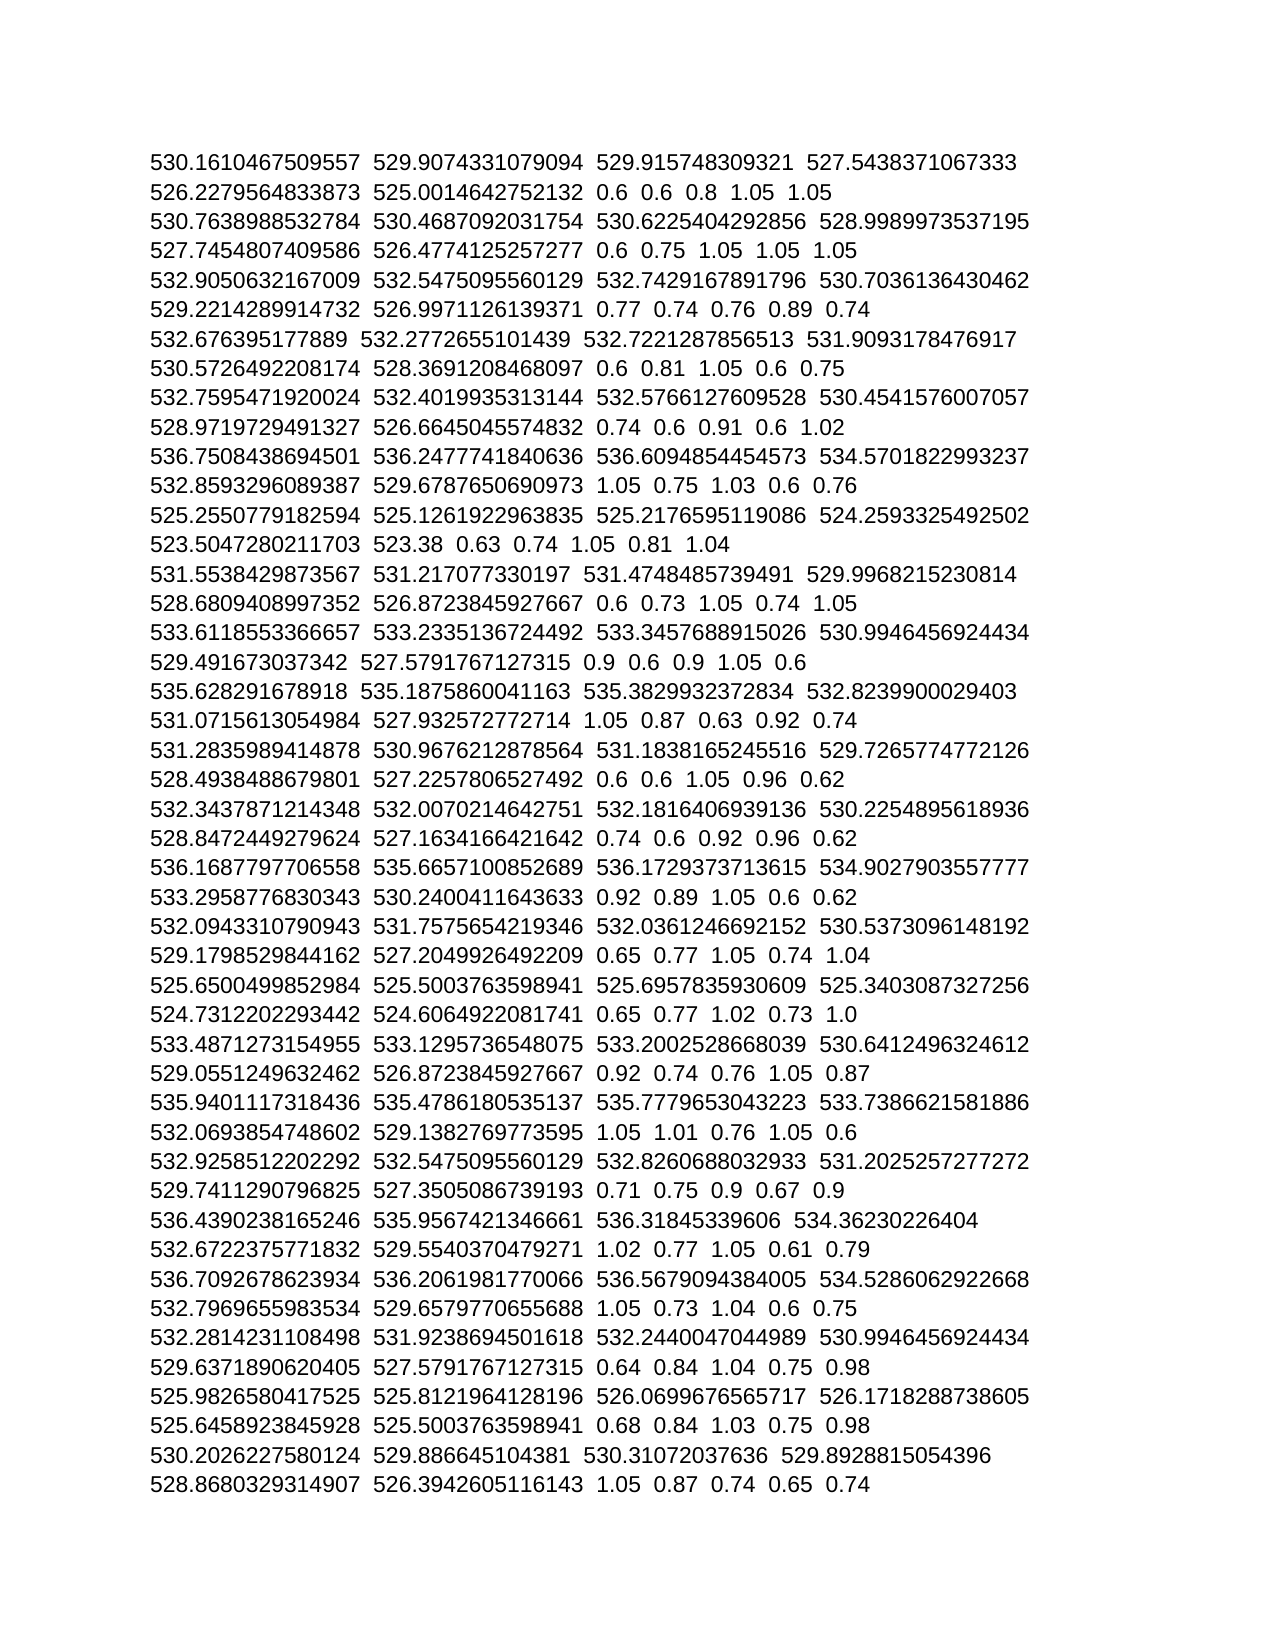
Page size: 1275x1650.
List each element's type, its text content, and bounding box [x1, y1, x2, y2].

text 532.9258512202292 532.5475095560129 532.8260688032933 531.2025257277272 529.7411290796825 527.3505086739193 0.71 0.75 0.9 0.67 0.9 [150, 1149, 1125, 1204]
text 532.2814231108498 531.9238694501618 532.2440047044989 530.9946456924434 529.6371890620405 527.5791767127315 0.64 0.84 1.04 0.75 0.98 [150, 1325, 1125, 1380]
text 532.7595471920024 532.4019935313144 532.5766127609528 530.4541576007057 528.9719729491327 526.6645045574832 0.74 0.6 0.91 0.6 1.02 [150, 385, 1125, 440]
text 533.6118553366657 533.2335136724492 533.3457688915026 530.9946456924434 529.491673037342 527.5791767127315 0.9 0.6 0.9 1.05 0.6 [150, 620, 1125, 675]
text 532.676395177889 532.2772655101439 532.7221287856513 531.9093178476917 530.5726492208174 528.3691208468097 0.6 0.81 1.05 0.6 0.75 [150, 326, 1125, 381]
text 532.3437871214348 532.0070214642751 532.1816406939136 530.2254895618936 528.8472449279624 527.1634166421642 0.74 0.6 0.92 0.96 0.62 [150, 796, 1125, 851]
text 530.1610467509557 529.9074331079094 529.915748309321 527.5438371067333 526.2279564833873 525.0014642752132 0.6 0.6 0.8 1.05 1.05 [150, 150, 1125, 205]
text 531.5538429873567 531.217077330197 531.4748485739491 529.9968215230814 528.6809408997352 526.8723845927667 0.6 0.73 1.05 0.74 1.05 [150, 561, 1125, 616]
text 530.7638988532784 530.4687092031754 530.6225404292856 528.9989973537195 527.7454807409586 526.4774125257277 0.6 0.75 1.05 1.05 1.05 [150, 209, 1125, 264]
text 536.1687797706558 535.6657100852689 536.1729373713615 534.9027903557777 533.2958776830343 530.2400411643633 0.92 0.89 1.05 0.6 0.62 [150, 855, 1125, 910]
text 536.7508438694501 536.2477741840636 536.6094854454573 534.5701822993237 532.8593296089387 529.6787650690973 1.05 0.75 1.03 0.6 0.76 [150, 444, 1125, 499]
text 536.7092678623934 536.2061981770066 536.5679094384005 534.5286062922668 532.7969655983534 529.6579770655688 1.05 0.73 1.04 0.6 0.75 [150, 1266, 1125, 1321]
text 525.2550779182594 525.1261922963835 525.2176595119086 524.2593325492502 523.5047280211703 523.38 0.63 0.74 1.05 0.81 1.04 [150, 502, 1125, 557]
text 532.0943310790943 531.7575654219346 532.0361246692152 530.5373096148192 529.1798529844162 527.2049926492209 0.65 0.77 1.05 0.74 1.04 [150, 914, 1125, 969]
text 532.9050632167009 532.5475095560129 532.7429167891796 530.7036136430462 529.2214289914732 526.9971126139371 0.77 0.74 0.76 0.89 0.74 [150, 267, 1125, 322]
text 533.4871273154955 533.1295736548075 533.2002528668039 530.6412496324612 529.0551249632462 526.8723845927667 0.92 0.74 0.76 1.05 0.87 [150, 1031, 1125, 1086]
text 530.2026227580124 529.886645104381 530.31072037636 529.8928815054396 528.8680329314907 526.3942605116143 1.05 0.87 0.74 0.65 0.74 [150, 1442, 1125, 1497]
text 535.9401117318436 535.4786180535137 535.7779653043223 533.7386621581886 532.0693854748602 529.1382769773595 1.05 1.01 0.76 1.05 0.6 [150, 1090, 1125, 1145]
text 525.6500499852984 525.5003763598941 525.6957835930609 525.3403087327256 524.7312202293442 524.6064922081741 0.65 0.77 1.02 0.73 1.0 [150, 972, 1125, 1027]
text 536.4390238165246 535.9567421346661 536.31845339606 534.36230226404 532.6722375771832 529.5540370479271 1.02 0.77 1.05 0.61 0.79 [150, 1207, 1125, 1262]
text 535.628291678918 535.1875860041163 535.3829932372834 532.8239900029403 531.0715613054984 527.932572772714 1.05 0.87 0.63 0.92 0.74 [150, 679, 1125, 734]
text 525.9826580417525 525.8121964128196 526.0699676565717 526.1718288738605 525.6458923845928 525.5003763598941 0.68 0.84 1.03 0.75 0.98 [150, 1384, 1125, 1439]
text 531.2835989414878 530.9676212878564 531.1838165245516 529.7265774772126 528.4938488679801 527.2257806527492 0.6 0.6 1.05 0.96 0.62 [150, 737, 1125, 792]
